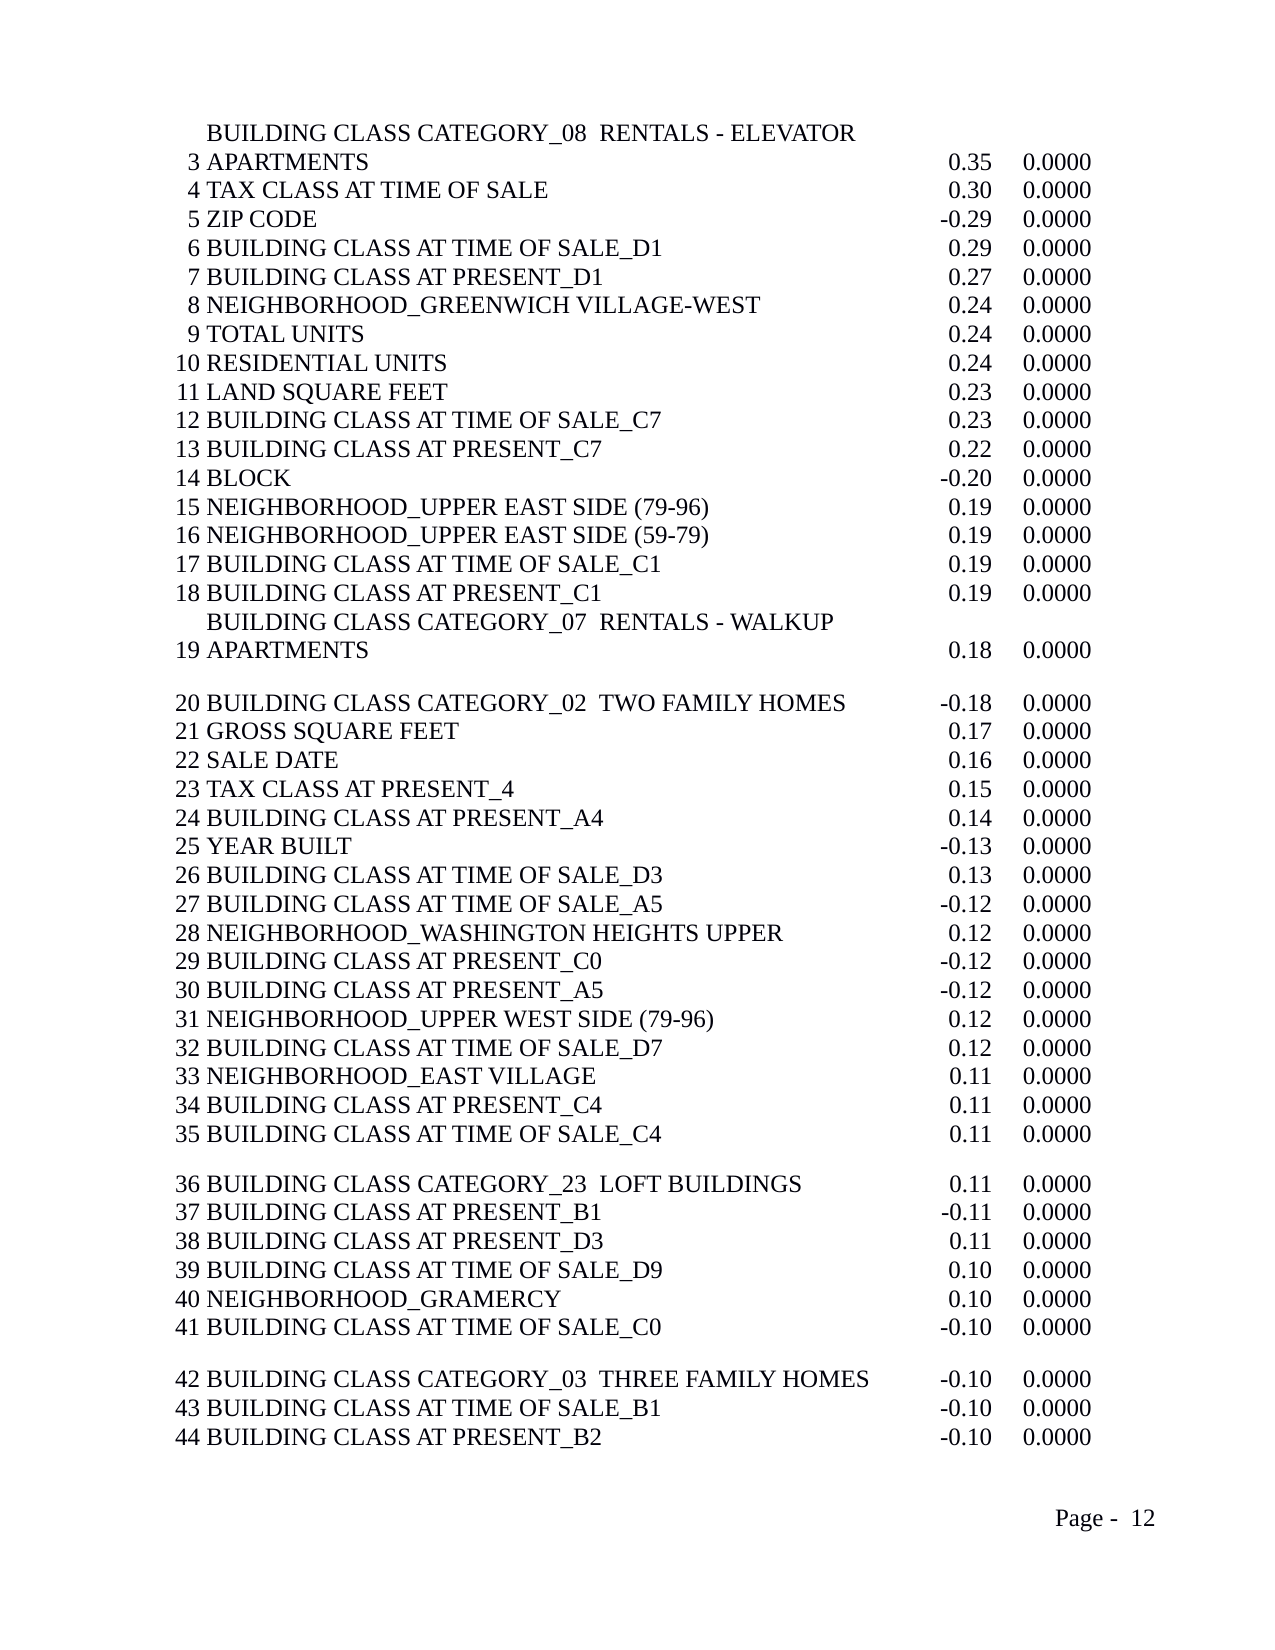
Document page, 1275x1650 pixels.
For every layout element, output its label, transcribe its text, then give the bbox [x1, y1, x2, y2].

table_cell 26 [149, 860, 203, 889]
table_cell 0.0000 [995, 607, 1094, 664]
table_cell 10 [149, 348, 203, 377]
table_cell 0.24 [879, 348, 995, 377]
table_cell 19 [149, 607, 203, 664]
table_cell 25 [149, 831, 203, 860]
table_cell BUILDING CLASS CATEGORY_03 THREE FAMILY HOMES [203, 1341, 878, 1393]
table_cell -0.11 [879, 1198, 995, 1226]
table_cell 0.19 [879, 492, 995, 521]
table_cell 5 [149, 204, 203, 233]
table_cell 0.11 [879, 1090, 995, 1119]
table_cell -0.10 [879, 1422, 995, 1451]
table_cell 0.15 [879, 774, 995, 803]
table_cell 0.19 [879, 521, 995, 549]
table_cell 0.12 [879, 1033, 995, 1061]
table_cell NEIGHBORHOOD_GREENWICH VILLAGE-WEST [203, 291, 878, 319]
table_cell 0.11 [879, 1226, 995, 1255]
table_cell 7 [149, 262, 203, 291]
table_cell -0.12 [879, 889, 995, 918]
table_cell 0.19 [879, 549, 995, 578]
table_cell 31 [149, 1004, 203, 1033]
table_cell ZIP CODE [203, 204, 878, 233]
table_cell 24 [149, 803, 203, 831]
table_cell 0.11 [879, 1148, 995, 1197]
table_cell 0.0000 [995, 745, 1094, 774]
table_cell 21 [149, 716, 203, 745]
table_cell BUILDING CLASS AT TIME OF SALE_B1 [203, 1393, 878, 1422]
table_cell 43 [149, 1393, 203, 1422]
table_cell BUILDING CLASS AT TIME OF SALE_D3 [203, 860, 878, 889]
table_cell 0.30 [879, 176, 995, 204]
table_cell 0.0000 [995, 1090, 1094, 1119]
table_cell 0.22 [879, 434, 995, 463]
table_cell 36 [149, 1148, 203, 1197]
table_cell 6 [149, 233, 203, 262]
table_cell 0.0000 [995, 319, 1094, 348]
table_cell 0.0000 [995, 803, 1094, 831]
table_cell 0.0000 [995, 889, 1094, 918]
table_cell NEIGHBORHOOD_UPPER WEST SIDE (79-96) [203, 1004, 878, 1033]
table_cell 0.12 [879, 918, 995, 946]
table_cell BLOCK [203, 463, 878, 492]
table_cell BUILDING CLASS AT PRESENT_A5 [203, 975, 878, 1004]
table_cell 0.0000 [995, 1393, 1094, 1422]
table_cell 29 [149, 946, 203, 975]
table_cell 0.0000 [995, 578, 1094, 607]
table_cell 20 [149, 664, 203, 716]
table_cell 0.35 [879, 118, 995, 176]
table_cell 0.0000 [995, 975, 1094, 1004]
table_cell 12 [149, 406, 203, 434]
table_cell -0.13 [879, 831, 995, 860]
table_cell 0.11 [879, 1061, 995, 1090]
table_cell YEAR BUILT [203, 831, 878, 860]
table_cell 0.0000 [995, 291, 1094, 319]
table_cell 28 [149, 918, 203, 946]
table_cell 0.0000 [995, 1148, 1094, 1197]
table_cell 15 [149, 492, 203, 521]
table_cell BUILDING CLASS AT PRESENT_C1 [203, 578, 878, 607]
table_cell 0.16 [879, 745, 995, 774]
table_cell 0.0000 [995, 463, 1094, 492]
table_cell 13 [149, 434, 203, 463]
table_cell NEIGHBORHOOD_EAST VILLAGE [203, 1061, 878, 1090]
table_cell 34 [149, 1090, 203, 1119]
table_cell 0.0000 [995, 1341, 1094, 1393]
table_cell 0.0000 [995, 549, 1094, 578]
table_cell BUILDING CLASS AT PRESENT_C0 [203, 946, 878, 975]
table_cell 42 [149, 1341, 203, 1393]
table_cell BUILDING CLASS AT TIME OF SALE_C4 [203, 1119, 878, 1148]
table_cell 0.0000 [995, 1226, 1094, 1255]
table_cell 33 [149, 1061, 203, 1090]
table_cell 0.0000 [995, 1255, 1094, 1284]
table_cell 0.0000 [995, 1033, 1094, 1061]
table_cell 0.19 [879, 578, 995, 607]
table_cell 0.0000 [995, 377, 1094, 406]
table_cell 0.24 [879, 319, 995, 348]
table_cell 40 [149, 1284, 203, 1312]
table_cell 39 [149, 1255, 203, 1284]
table_cell 0.0000 [995, 946, 1094, 975]
table_cell 0.24 [879, 291, 995, 319]
table_cell 4 [149, 176, 203, 204]
table_cell TOTAL UNITS [203, 319, 878, 348]
table_cell 0.0000 [995, 521, 1094, 549]
table_cell NEIGHBORHOOD_UPPER EAST SIDE (79-96) [203, 492, 878, 521]
table_cell 0.0000 [995, 176, 1094, 204]
table_cell 0.0000 [995, 492, 1094, 521]
table_cell 0.0000 [995, 204, 1094, 233]
table_cell BUILDING CLASS AT TIME OF SALE_C1 [203, 549, 878, 578]
table_cell -0.29 [879, 204, 995, 233]
table_cell BUILDING CLASS AT TIME OF SALE_C7 [203, 406, 878, 434]
table_cell NEIGHBORHOOD_UPPER EAST SIDE (59-79) [203, 521, 878, 549]
table_cell 11 [149, 377, 203, 406]
table_cell TAX CLASS AT TIME OF SALE [203, 176, 878, 204]
table_cell 0.0000 [995, 860, 1094, 889]
table_cell BUILDING CLASS CATEGORY_08 RENTALS - ELEVATOR APARTMENTS [203, 118, 878, 176]
table_cell 0.0000 [995, 434, 1094, 463]
table_cell BUILDING CLASS AT PRESENT_B2 [203, 1422, 878, 1451]
table_cell 9 [149, 319, 203, 348]
table_cell 0.23 [879, 377, 995, 406]
table_cell 0.0000 [995, 1313, 1094, 1341]
table_cell -0.10 [879, 1393, 995, 1422]
table_cell 0.0000 [995, 716, 1094, 745]
table_cell BUILDING CLASS CATEGORY_07 RENTALS - WALKUP APARTMENTS [203, 607, 878, 664]
table_cell 0.0000 [995, 262, 1094, 291]
table_cell 0.0000 [995, 1284, 1094, 1312]
table_cell BUILDING CLASS AT PRESENT_C4 [203, 1090, 878, 1119]
table_cell GROSS SQUARE FEET [203, 716, 878, 745]
table_cell 14 [149, 463, 203, 492]
table_cell BUILDING CLASS AT PRESENT_D1 [203, 262, 878, 291]
table_cell 38 [149, 1226, 203, 1255]
table_cell 0.13 [879, 860, 995, 889]
table_cell 0.0000 [995, 831, 1094, 860]
table_cell 0.0000 [995, 1004, 1094, 1033]
table_cell 22 [149, 745, 203, 774]
table_cell 0.10 [879, 1284, 995, 1312]
table_cell 17 [149, 549, 203, 578]
table_cell 0.0000 [995, 1119, 1094, 1148]
table_cell BUILDING CLASS AT PRESENT_C7 [203, 434, 878, 463]
table_cell 0.11 [879, 1119, 995, 1148]
table_cell BUILDING CLASS AT TIME OF SALE_C0 [203, 1313, 878, 1341]
table_cell TAX CLASS AT PRESENT_4 [203, 774, 878, 803]
table_cell NEIGHBORHOOD_GRAMERCY [203, 1284, 878, 1312]
table_cell 37 [149, 1198, 203, 1226]
table_cell 0.0000 [995, 406, 1094, 434]
table_cell 0.0000 [995, 664, 1094, 716]
table_cell 0.12 [879, 1004, 995, 1033]
table_cell -0.20 [879, 463, 995, 492]
table_cell 41 [149, 1313, 203, 1341]
table_cell -0.10 [879, 1341, 995, 1393]
table_cell 0.0000 [995, 233, 1094, 262]
table_cell BUILDING CLASS AT TIME OF SALE_A5 [203, 889, 878, 918]
table_cell -0.12 [879, 975, 995, 1004]
table_cell 30 [149, 975, 203, 1004]
table_cell 3 [149, 118, 203, 176]
table_cell 8 [149, 291, 203, 319]
table_cell 0.0000 [995, 348, 1094, 377]
table_cell 18 [149, 578, 203, 607]
table_cell 0.18 [879, 607, 995, 664]
table_cell -0.18 [879, 664, 995, 716]
table_cell 0.0000 [995, 1198, 1094, 1226]
table_cell 0.27 [879, 262, 995, 291]
table_cell BUILDING CLASS CATEGORY_23 LOFT BUILDINGS [203, 1148, 878, 1197]
table_cell 0.0000 [995, 774, 1094, 803]
table_cell 0.23 [879, 406, 995, 434]
table_cell -0.10 [879, 1313, 995, 1341]
table_cell 0.29 [879, 233, 995, 262]
table_cell BUILDING CLASS AT TIME OF SALE_D9 [203, 1255, 878, 1284]
table_cell 0.10 [879, 1255, 995, 1284]
table_cell BUILDING CLASS AT PRESENT_D3 [203, 1226, 878, 1255]
table_cell 23 [149, 774, 203, 803]
table_cell BUILDING CLASS AT PRESENT_A4 [203, 803, 878, 831]
table_cell BUILDING CLASS AT TIME OF SALE_D7 [203, 1033, 878, 1061]
table_cell BUILDING CLASS AT PRESENT_B1 [203, 1198, 878, 1226]
table_cell 0.0000 [995, 1422, 1094, 1451]
table_cell 0.0000 [995, 118, 1094, 176]
table_cell BUILDING CLASS CATEGORY_02 TWO FAMILY HOMES [203, 664, 878, 716]
table_cell 32 [149, 1033, 203, 1061]
table_cell SALE DATE [203, 745, 878, 774]
table_cell 35 [149, 1119, 203, 1148]
table_cell -0.12 [879, 946, 995, 975]
table_cell 0.0000 [995, 1061, 1094, 1090]
table_cell 16 [149, 521, 203, 549]
table_cell BUILDING CLASS AT TIME OF SALE_D1 [203, 233, 878, 262]
table_cell NEIGHBORHOOD_WASHINGTON HEIGHTS UPPER [203, 918, 878, 946]
table_cell 27 [149, 889, 203, 918]
table_cell 0.17 [879, 716, 995, 745]
table_cell 44 [149, 1422, 203, 1451]
table_cell LAND SQUARE FEET [203, 377, 878, 406]
table_cell 0.0000 [995, 918, 1094, 946]
table_cell RESIDENTIAL UNITS [203, 348, 878, 377]
table_cell 0.14 [879, 803, 995, 831]
